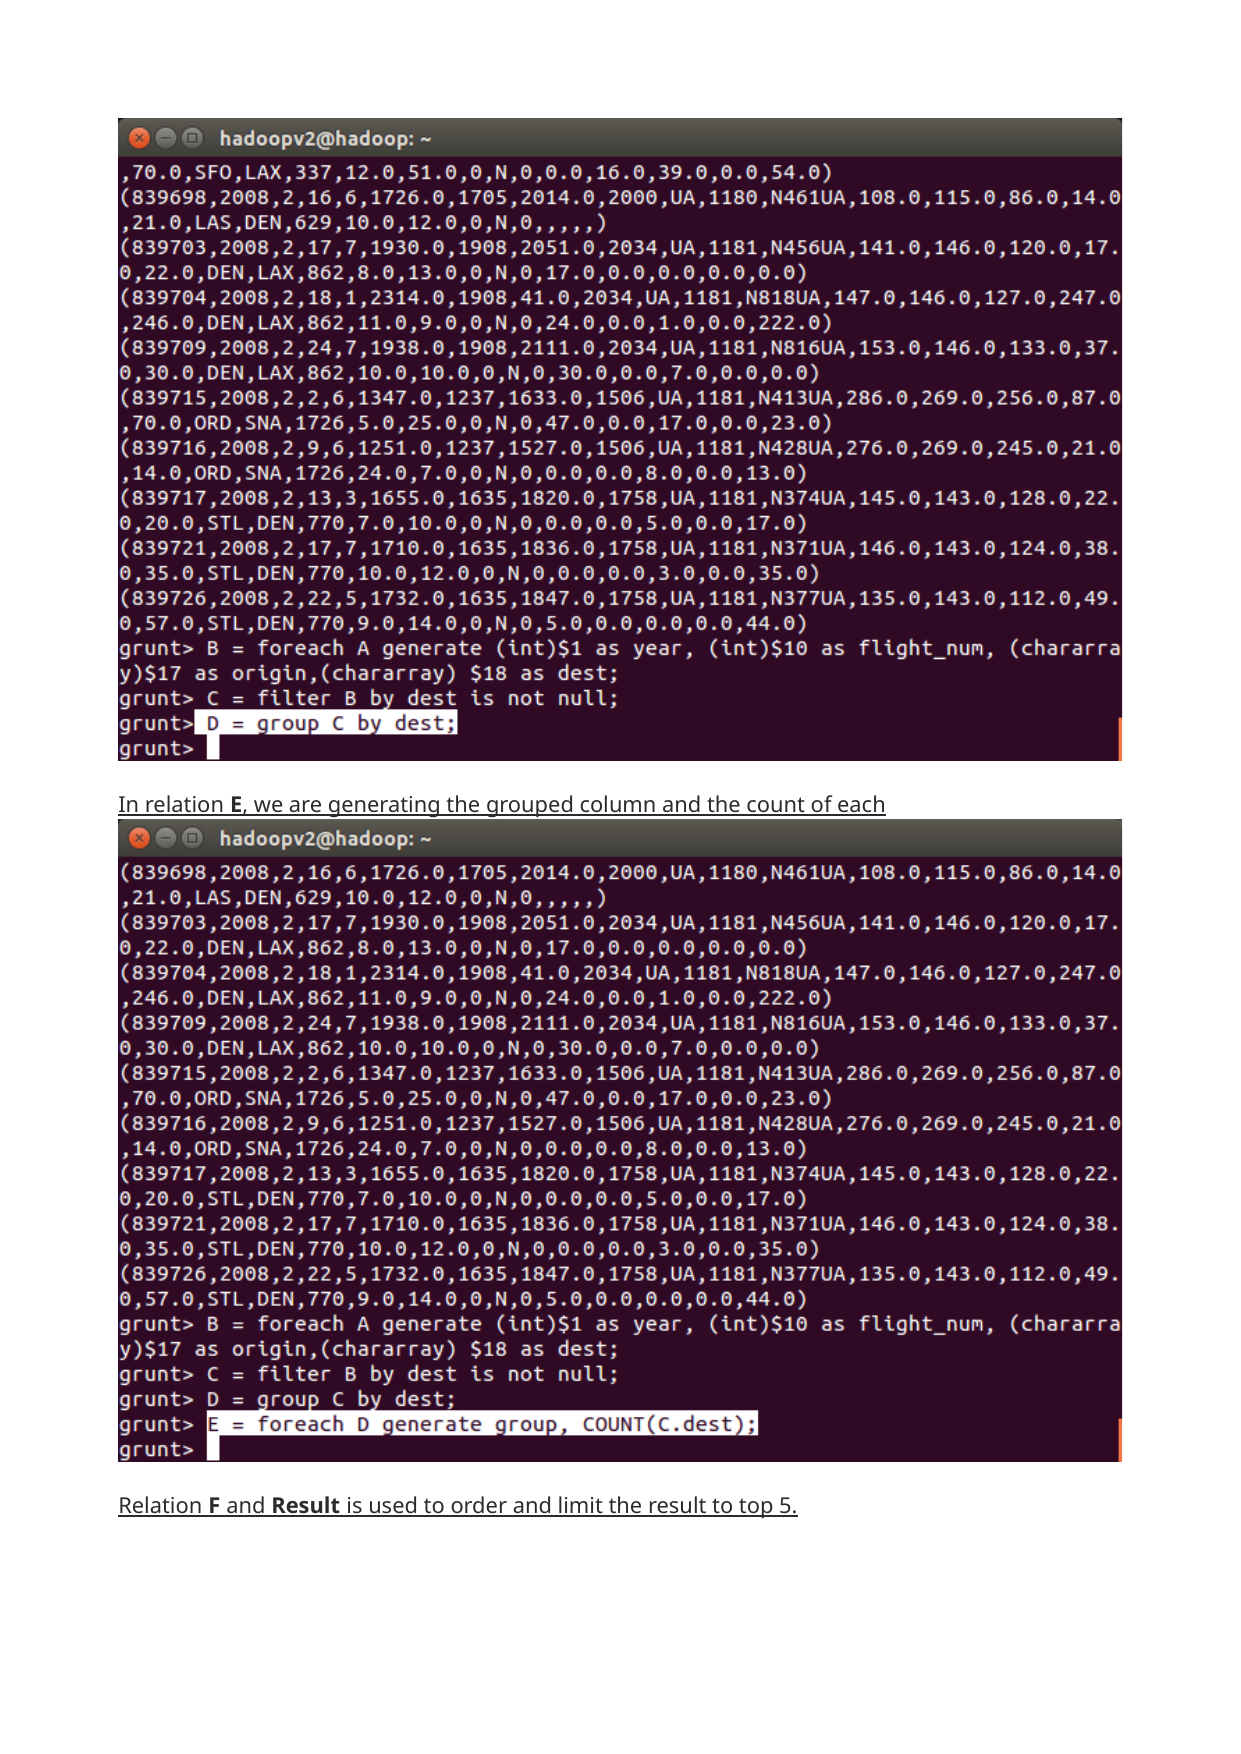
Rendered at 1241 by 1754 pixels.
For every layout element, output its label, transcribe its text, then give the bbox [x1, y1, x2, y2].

picture [118, 819, 1123, 1462]
text In relation E, we are generating the grouped column and the count of each [118, 789, 1122, 819]
picture [118, 118, 1123, 761]
text Relation F and Result is used to order and limit the result to top 5. [118, 1490, 1122, 1520]
